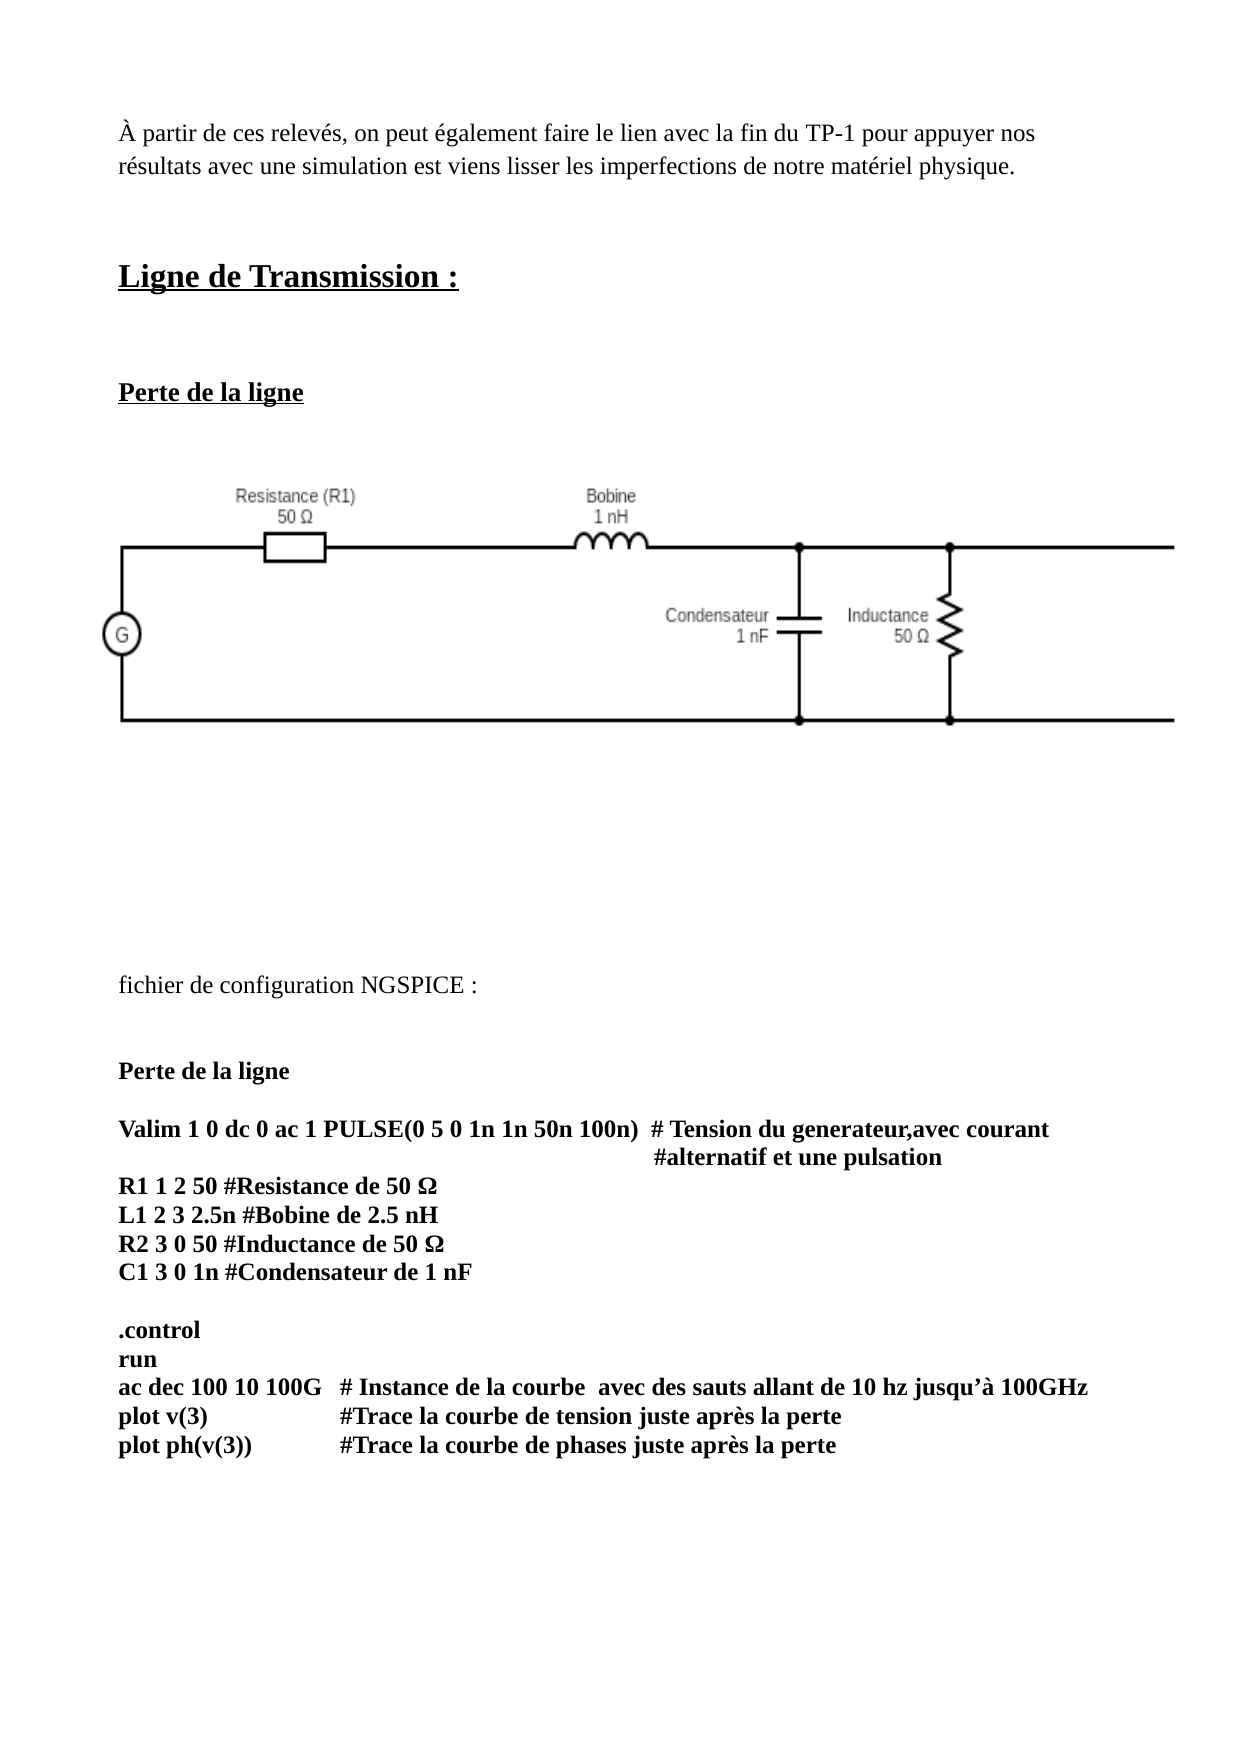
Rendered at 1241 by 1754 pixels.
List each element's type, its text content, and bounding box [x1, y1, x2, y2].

text R1 1 2 50 #Resistance de 50 Ω [118, 1171, 1122, 1200]
text À partir de ces relevés, on peut également faire le lien avec la fin du TP-1 pour appuyer nos résultats avec une simulation est viens lisser les imperfections de notre matériel physique. [118, 118, 1122, 180]
text L1 2 3 2.5n #Bobine de 2.5 nH [118, 1200, 1122, 1229]
text plot ph(v(3)) #Trace la courbe de phases juste après la perte [118, 1430, 1122, 1459]
text R2 3 0 50 #Inductance de 50 Ω [118, 1229, 1122, 1257]
text plot v(3) #Trace la courbe de tension juste après la perte [118, 1401, 1122, 1430]
text fichier de configuration NGSPICE : [118, 970, 1122, 999]
text Valim 1 0 dc 0 ac 1 PULSE(0 5 0 1n 1n 50n 100n) # Tension du generateur,avec courant #alternatif et une pulsation [118, 1114, 1122, 1171]
text C1 3 0 1n #Condensateur de 1 nF [118, 1257, 1122, 1286]
text Perte de la ligne [118, 376, 1122, 407]
text Ligne de Transmission : [118, 256, 1122, 294]
text run [118, 1344, 1122, 1372]
picture [90, 477, 1175, 740]
text ac dec 100 10 100G # Instance de la courbe avec des sauts allant de 10 hz jusqu’à 100GHz [118, 1372, 1122, 1401]
text Perte de la ligne [118, 1056, 1122, 1085]
text .control [118, 1315, 1122, 1344]
